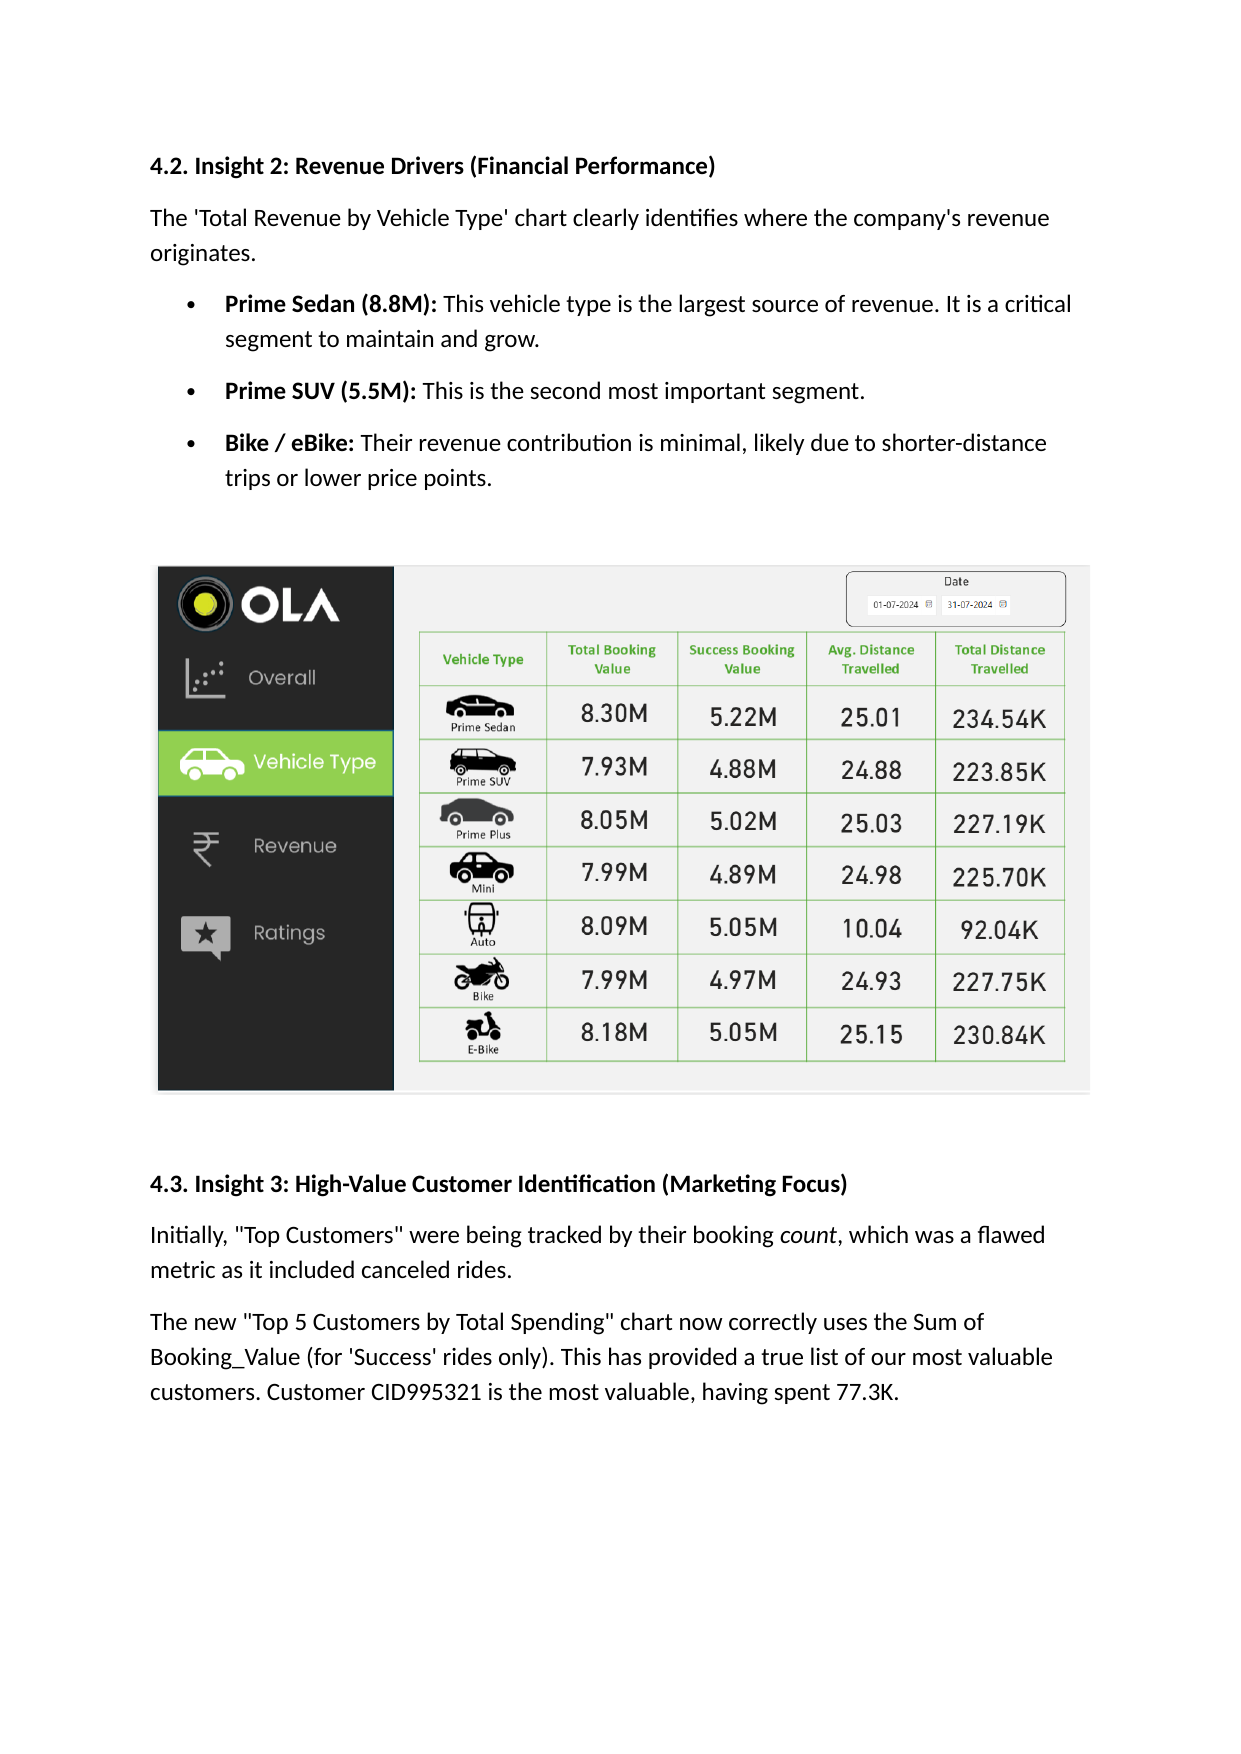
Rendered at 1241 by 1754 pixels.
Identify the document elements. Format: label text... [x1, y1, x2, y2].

list Prime SUV (5.5M): This is the second most important segment. [187, 375, 1090, 406]
text 4.2. Insight 2: Revenue Drivers (Financial Performance) [150, 150, 1090, 181]
list Bike / eBike: Their revenue contribution is minimal, likely due to shorter-distance trips or lower price points. [187, 427, 1090, 492]
text The 'Total Revenue by Vehicle Type' chart clearly identifies where the company's revenue originates. [150, 202, 1090, 267]
list Prime Sedan (8.8M): This vehicle type is the largest source of revenue. It is a critical segment to maintain and grow. [187, 288, 1090, 354]
text The new "Top 5 Customers by Total Spending" chart now correctly uses the Sum of Booking_Value (for 'Success' rides only). This has provided a true list of our most valuable customers. Customer CID995321 is the most valuable, having spent 77.3K. [150, 1306, 1090, 1407]
text Initially, "Top Customers" were being tracked by their booking count, which was a flawed metric as it included canceled rides. [150, 1219, 1090, 1285]
text 4.3. Insight 3: High-Value Customer Identification (Marketing Focus) [150, 1168, 1090, 1198]
